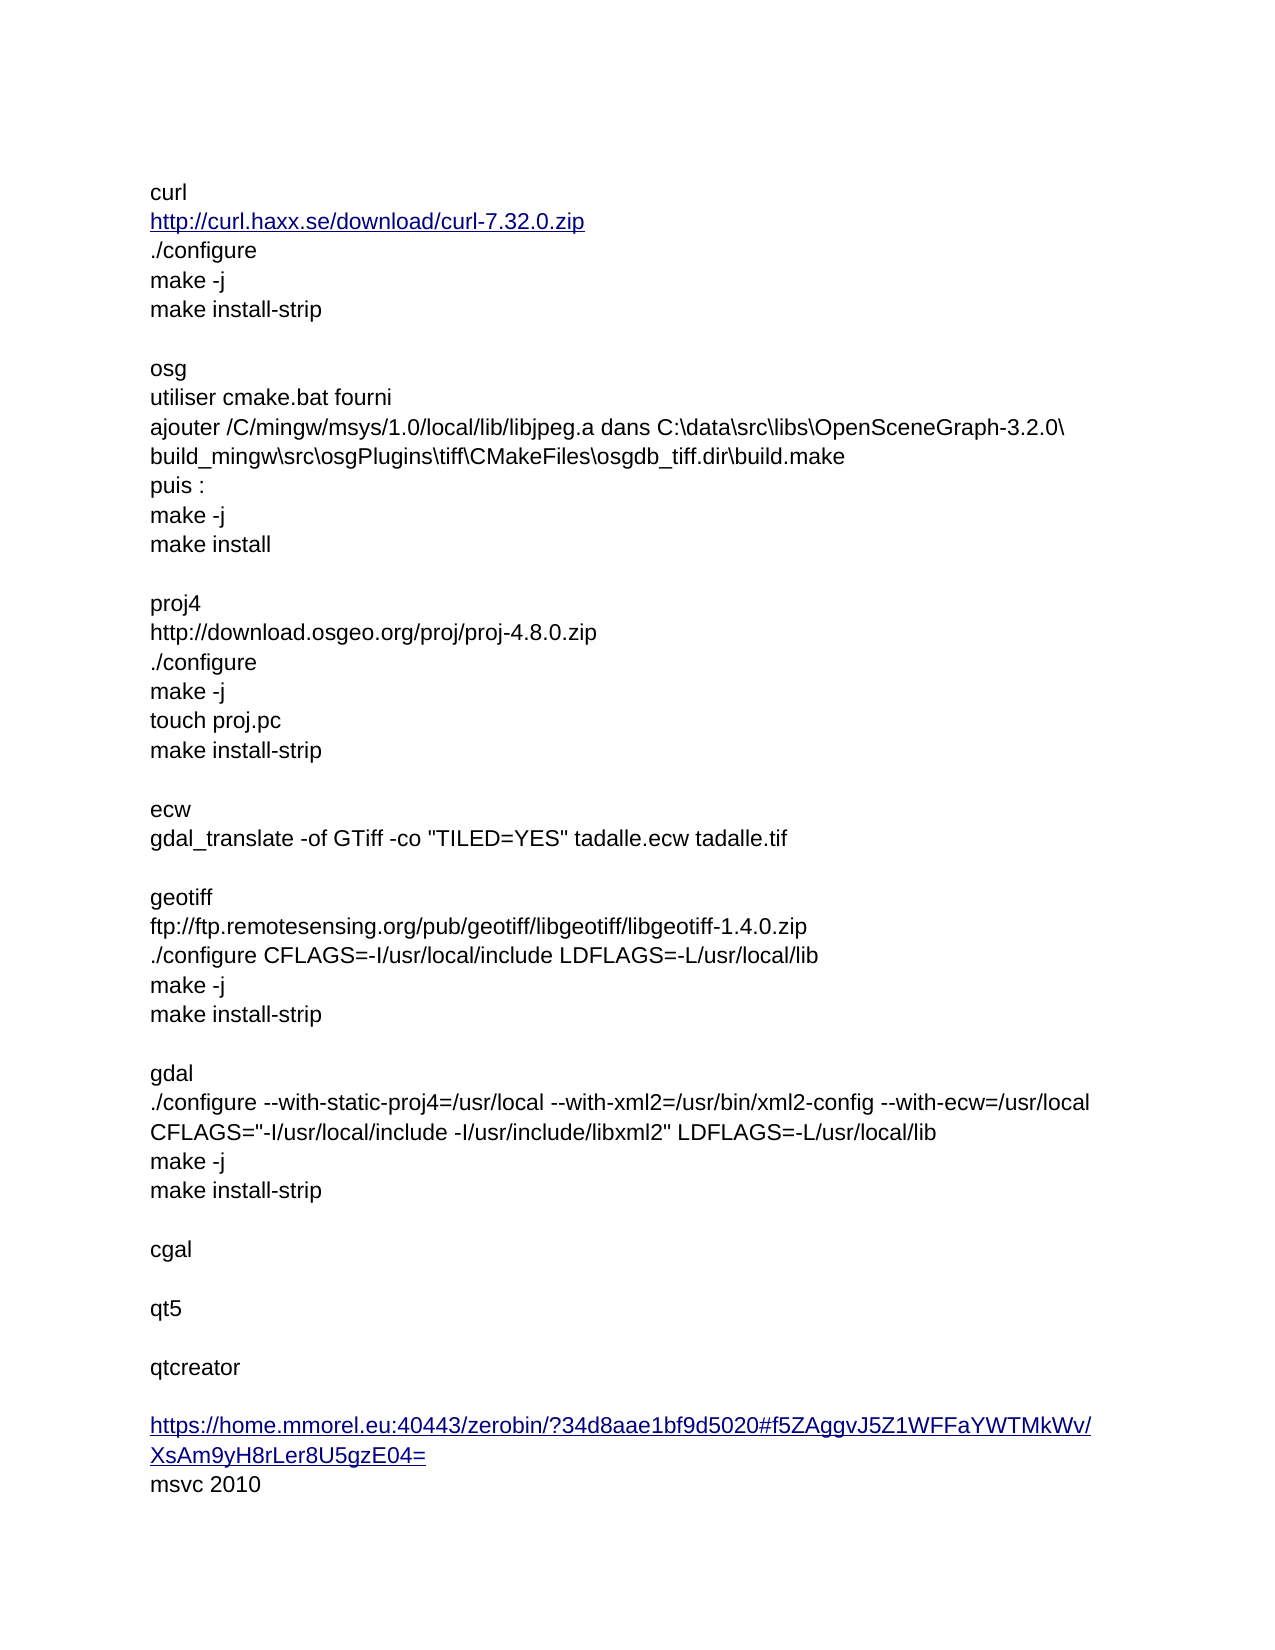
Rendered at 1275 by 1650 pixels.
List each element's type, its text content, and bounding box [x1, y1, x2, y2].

text make -j [150, 1149, 1125, 1174]
text osg [150, 356, 1125, 381]
text ajouter /C/mingw/msys/1.0/local/lib/libjpeg.a dans C:\data\src\libs\OpenSceneGraph-3.2.0\build_mingw\src\osgPlugins\tiff\CMakeFiles\osgdb_tiff.dir\build.make [150, 414, 1125, 469]
text gdal_translate -of GTiff -co "TILED=YES" tadalle.ecw tadalle.tif [150, 826, 1125, 851]
text make install-strip [150, 1178, 1125, 1204]
text ./configure [150, 649, 1125, 675]
text http://curl.haxx.se/download/curl-7.32.0.zip [150, 209, 1125, 234]
text qt5 [150, 1296, 1125, 1321]
text msvc 2010 [150, 1472, 1125, 1497]
text ./configure CFLAGS=-I/usr/local/include LDFLAGS=-L/usr/local/lib [150, 943, 1125, 969]
text cgal [150, 1237, 1125, 1262]
text puis : [150, 473, 1125, 499]
text make install-strip [150, 737, 1125, 763]
text ecw [150, 796, 1125, 822]
text https://home.mmorel.eu:40443/zerobin/?34d8aae1bf9d5020#f5ZAggvJ5Z1WFFaYWTMkWv/XsAm9yH8rLer8U5gzE04= [150, 1413, 1125, 1468]
text utiliser cmake.bat fourni [150, 385, 1125, 411]
text make -j [150, 679, 1125, 704]
text ./configure [150, 238, 1125, 264]
text make -j [150, 972, 1125, 998]
text ./configure --with-static-proj4=/usr/local --with-xml2=/usr/bin/xml2-config --with-ecw=/usr/local CFLAGS="-I/usr/local/include -I/usr/include/libxml2" LDFLAGS=-L/usr/local/lib [150, 1090, 1125, 1145]
text qtcreator [150, 1354, 1125, 1380]
text make install-strip [150, 1002, 1125, 1027]
text make install-strip [150, 297, 1125, 322]
text http://download.osgeo.org/proj/proj-4.8.0.zip [150, 620, 1125, 646]
text make install [150, 532, 1125, 557]
text curl [150, 179, 1125, 205]
text proj4 [150, 591, 1125, 616]
text make -j [150, 502, 1125, 528]
text make -j [150, 267, 1125, 293]
text geotiff [150, 884, 1125, 910]
text touch proj.pc [150, 708, 1125, 734]
text ftp://ftp.remotesensing.org/pub/geotiff/libgeotiff/libgeotiff-1.4.0.zip [150, 914, 1125, 939]
text gdal [150, 1061, 1125, 1086]
